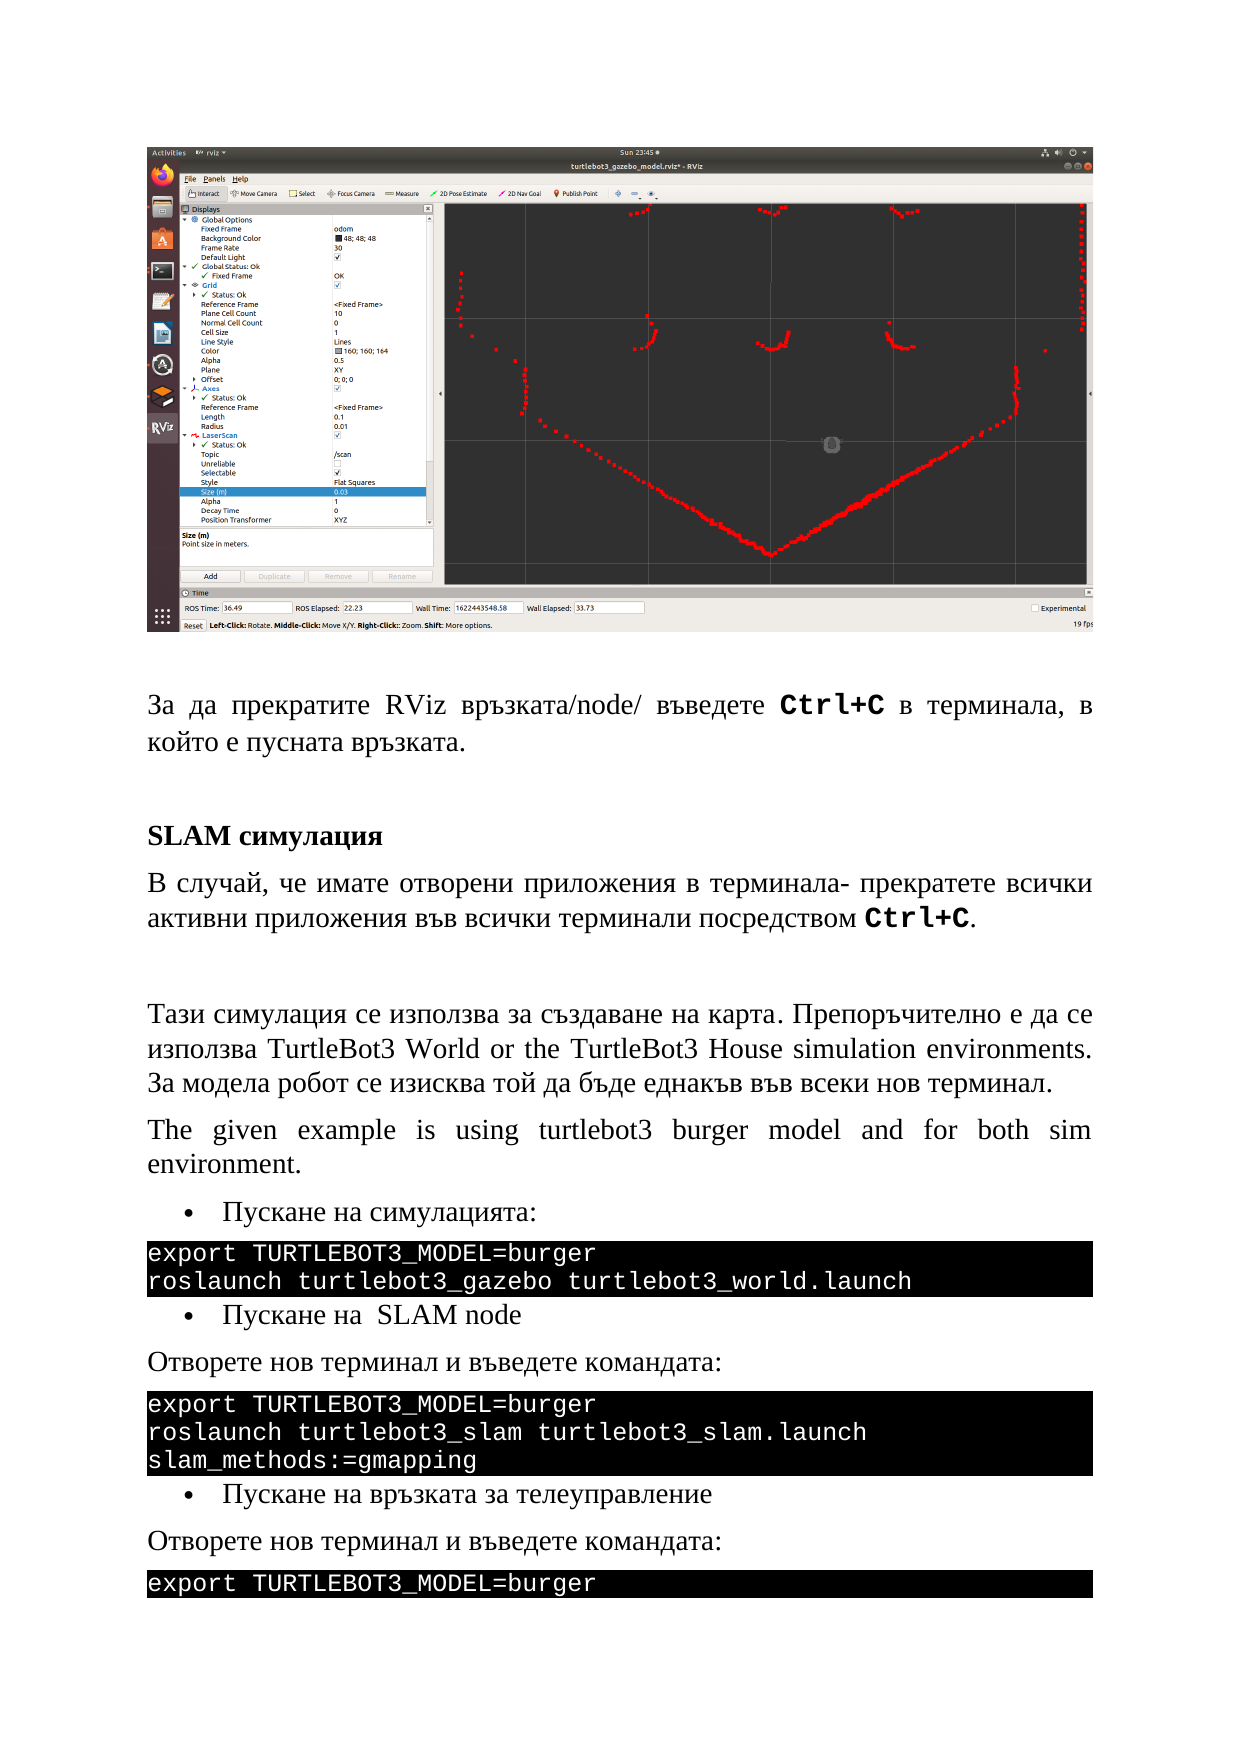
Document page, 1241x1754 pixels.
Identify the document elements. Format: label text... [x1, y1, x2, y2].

text roslaunch turtlebot3_gazebo turtlebot3_world.launch [147, 1269, 1093, 1297]
text roslaunch turtlebot3_slam turtlebot3_slam.launch slam_methods:=gmapping [147, 1419, 1093, 1476]
text The given example is using turtlebot3 burger model and for both sim environment. [147, 1112, 1093, 1180]
text Отворете нов терминал и въведете командата: [147, 1344, 1093, 1378]
list Пускане на симулацията: [184, 1194, 1093, 1227]
list Пускане на връзката за телеуправление [184, 1476, 1093, 1510]
list Пускане на SLAM node [184, 1297, 1093, 1331]
text export TURTLEBOT3_MODEL=burger [147, 1570, 1093, 1598]
text export TURTLEBOT3_MODEL=burger [147, 1391, 1093, 1419]
text Отворете нов терминал и въведете командата: [147, 1523, 1093, 1557]
text В случай, че имате отворени приложения в терминала- прекратете всички активни приложения във всички терминали посредством Ctrl+C. [147, 865, 1093, 936]
text export TURTLEBOT3_MODEL=burger [147, 1241, 1093, 1269]
text Тази симулация се използва за създаване на карта. Препоръчително е да се използва TurtleBot3 World or the TurtleBot3 House simulation environments. За модела робот се изисква той да бъде еднакъв във всеки нов терминал. [147, 996, 1093, 1099]
text За да прекратите RViz връзката/node/ въведете Ctrl+C в терминала, в който е пусната връзката. [147, 687, 1093, 758]
text SLAM симулация [147, 818, 1093, 852]
